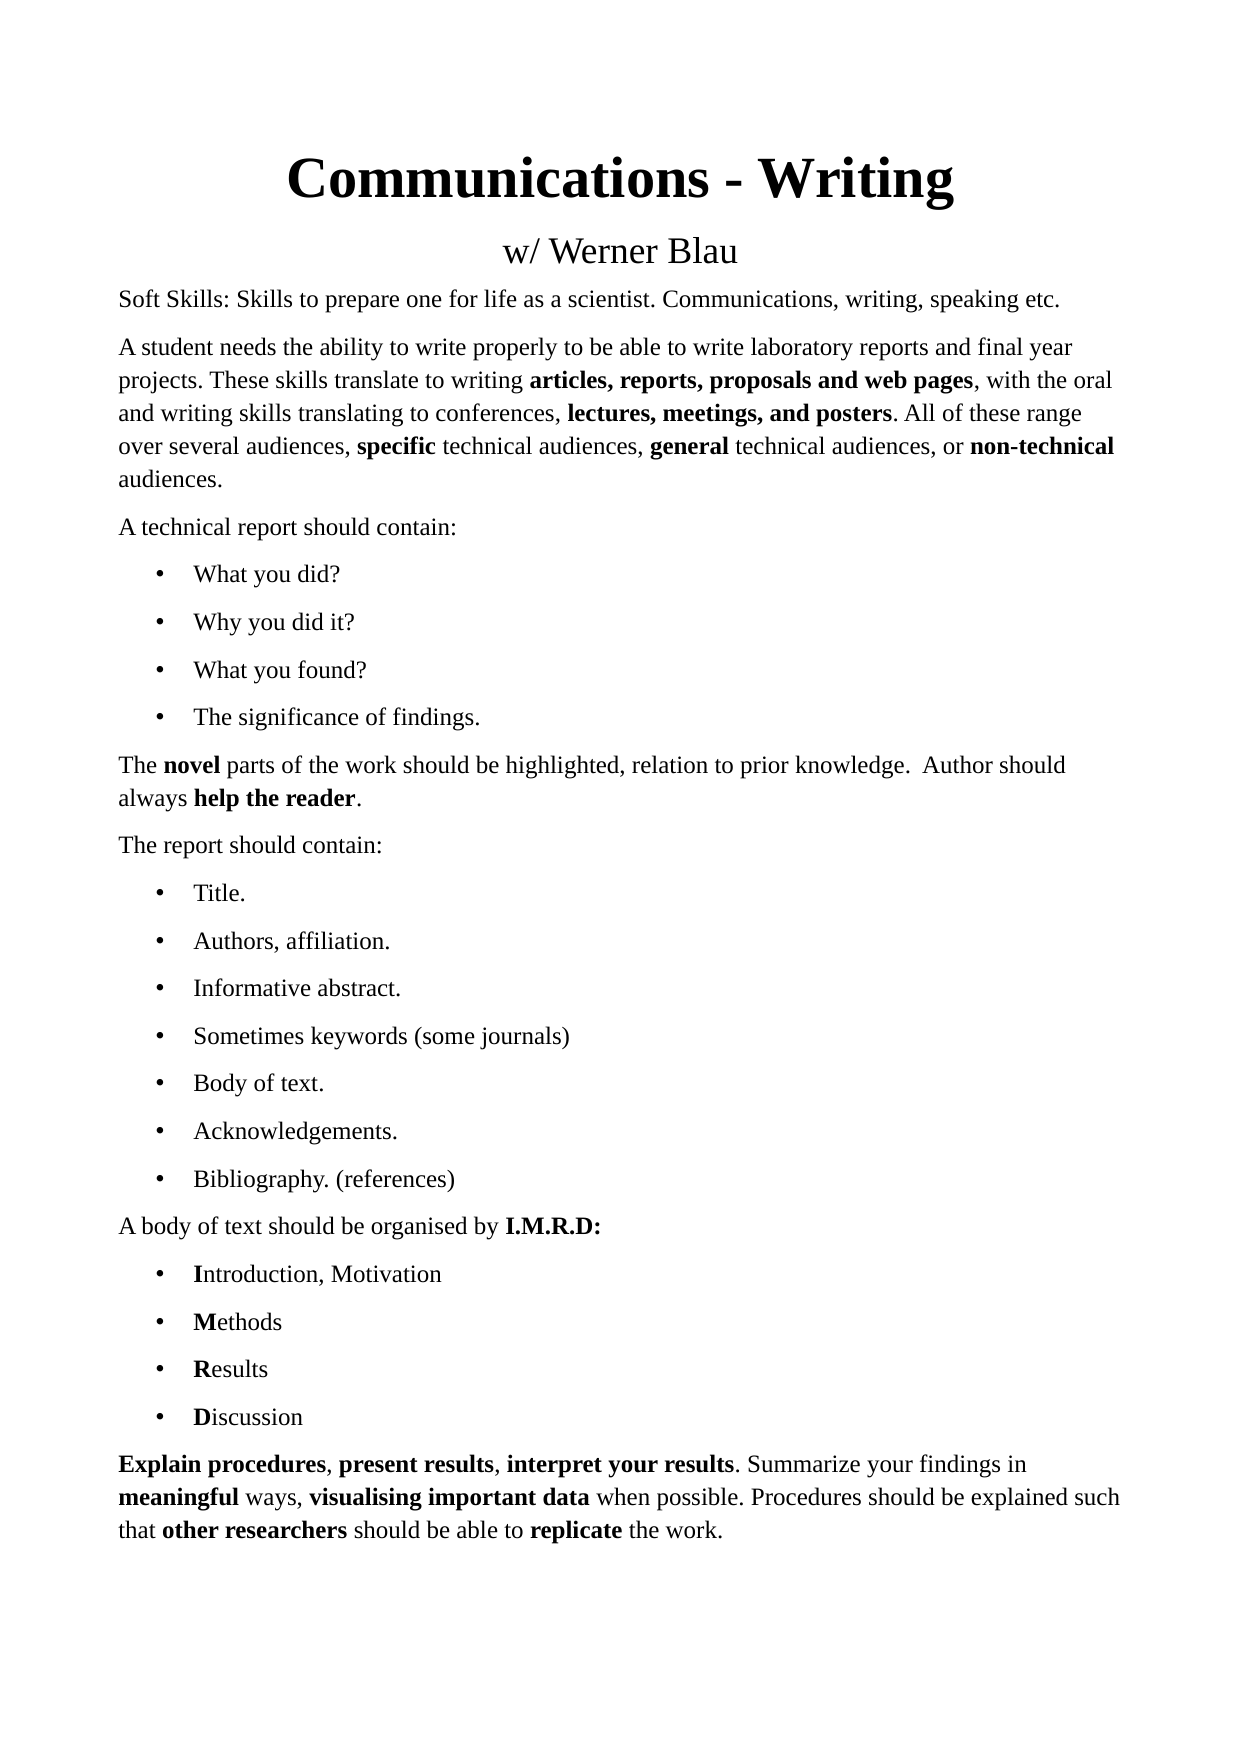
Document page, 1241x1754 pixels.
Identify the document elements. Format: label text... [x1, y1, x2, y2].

list Methods [156, 1307, 1122, 1335]
list Discussion [156, 1402, 1122, 1431]
list Body of text. [156, 1068, 1122, 1097]
list Acknowledgements. [156, 1116, 1122, 1145]
title Communications - Writing [118, 143, 1122, 210]
list Introduction, Motivation [156, 1259, 1122, 1288]
text Soft Skills: Skills to prepare one for life as a scientist. Communications, writing, speaking etc. [118, 284, 1122, 313]
list Why you did it? [156, 607, 1122, 636]
subtitle w/ Werner Blau [118, 229, 1122, 272]
text A body of text should be organised by I.M.R.D: [118, 1211, 1122, 1240]
list What you did? [156, 559, 1122, 588]
text Explain procedures, present results, interpret your results. Summarize your findings in meaningful ways, visualising important data when possible. Procedures should be explained such that other researchers should be able to replicate the work. [118, 1449, 1122, 1544]
list Results [156, 1354, 1122, 1383]
list Informative abstract. [156, 973, 1122, 1002]
text A technical report should contain: [118, 512, 1122, 541]
text The novel parts of the work should be highlighted, relation to prior knowledge. Author should always help the reader. [118, 750, 1122, 812]
text A student needs the ability to write properly to be able to write laboratory reports and final year projects. These skills translate to writing articles, reports, proposals and web pages, with the oral and writing skills translating to conferences, lectures, meetings, and posters. All of these range over several audiences, specific technical audiences, general technical audiences, or non-technical audiences. [118, 332, 1122, 493]
list Bibliography. (references) [156, 1164, 1122, 1192]
list Title. [156, 878, 1122, 907]
list The significance of findings. [156, 702, 1122, 731]
list Authors, affiliation. [156, 926, 1122, 954]
list What you found? [156, 655, 1122, 683]
text The report should contain: [118, 831, 1122, 859]
list Sometimes keywords (some journals) [156, 1021, 1122, 1050]
